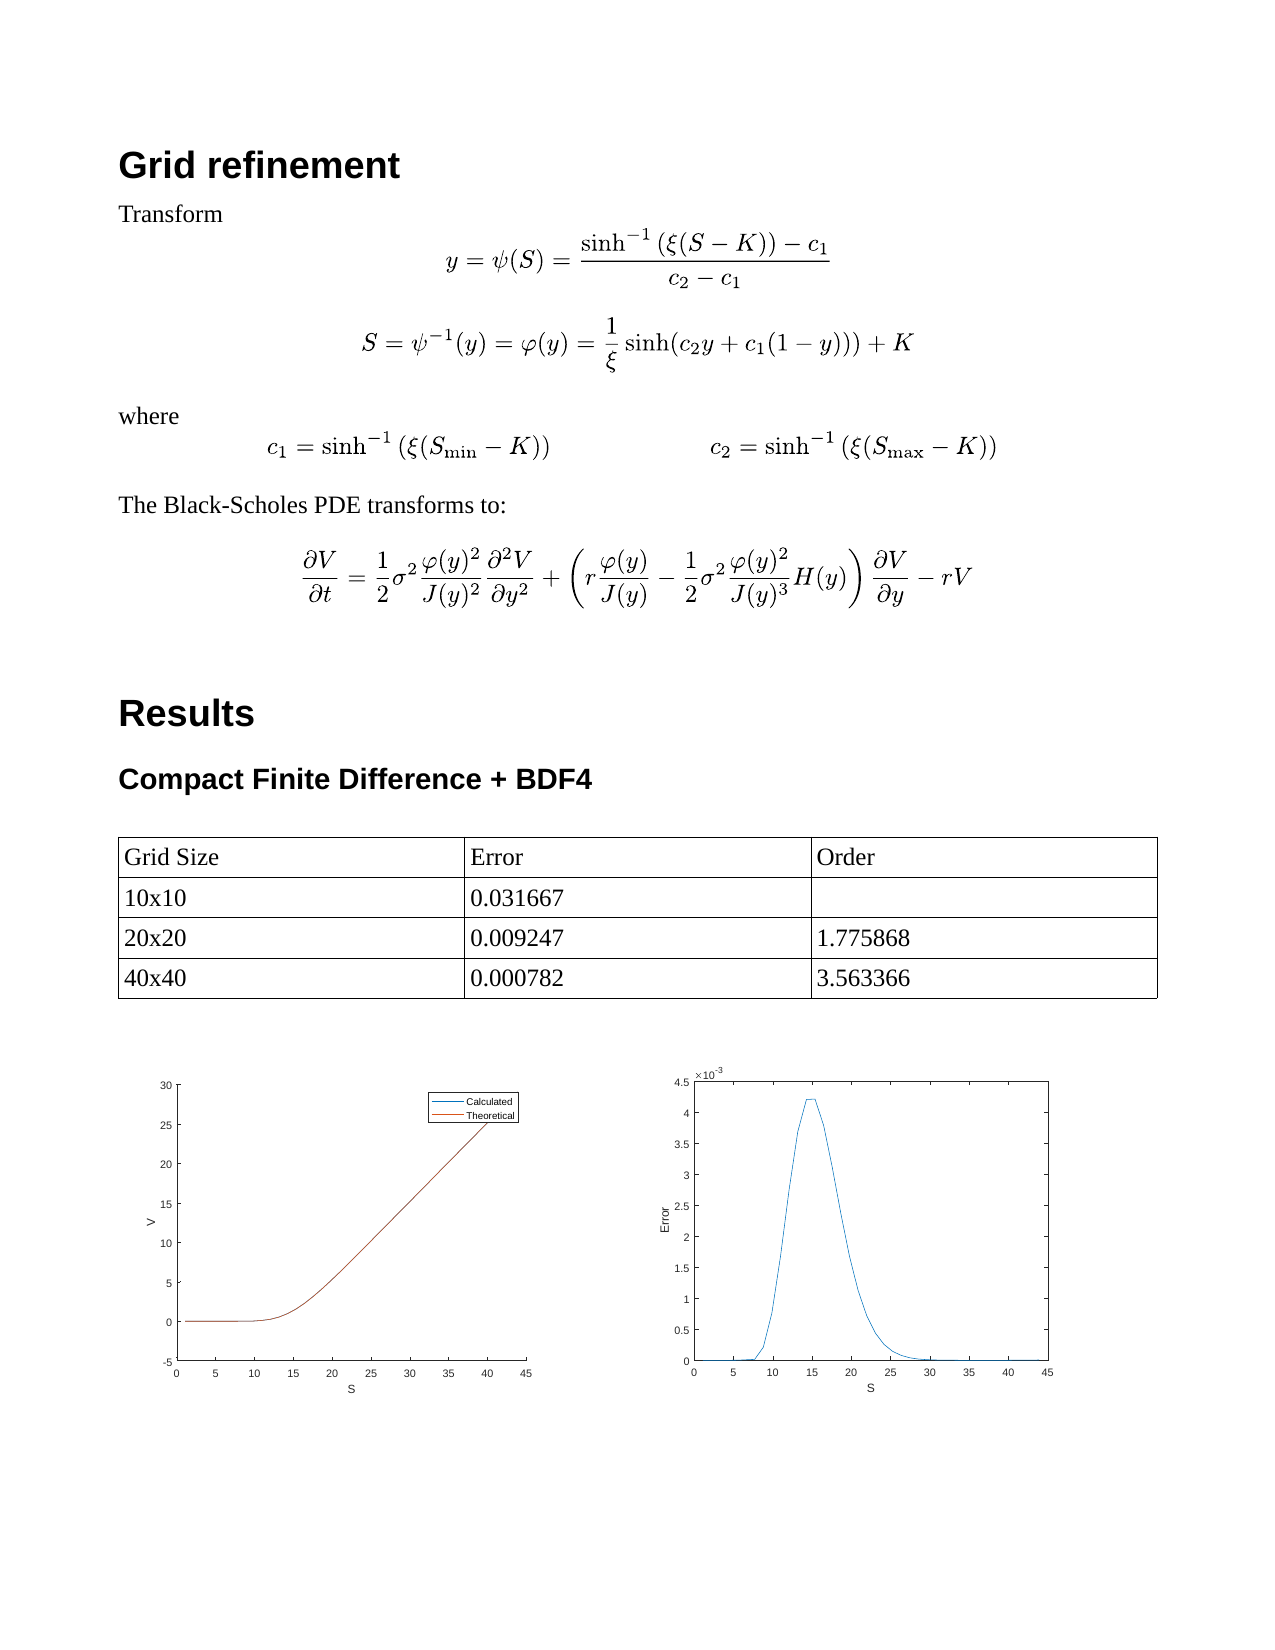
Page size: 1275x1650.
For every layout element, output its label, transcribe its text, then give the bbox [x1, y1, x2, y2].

table_cell 20x20 [119, 918, 464, 958]
table_cell 0.009247 [465, 918, 811, 958]
text where [118, 401, 1157, 430]
table_cell 10x10 [119, 878, 464, 917]
text Transform [118, 199, 1157, 228]
subtitle Compact Finite Difference + BDF4 [118, 762, 1157, 795]
table_header Error [465, 838, 811, 877]
table_header Order [812, 838, 1157, 877]
text The Black-Scholes PDE transforms to: [118, 490, 1157, 518]
table_cell 0.031667 [465, 878, 811, 917]
table_cell 1.775868 [812, 918, 1157, 958]
table_cell 3.563366 [812, 959, 1157, 998]
table_cell 40x40 [119, 959, 464, 998]
table_cell [812, 878, 1157, 917]
subtitle Grid refinement [118, 143, 1157, 187]
table_header Grid Size [119, 838, 464, 877]
subtitle Results [118, 691, 1157, 734]
table_cell 0.000782 [465, 959, 811, 998]
